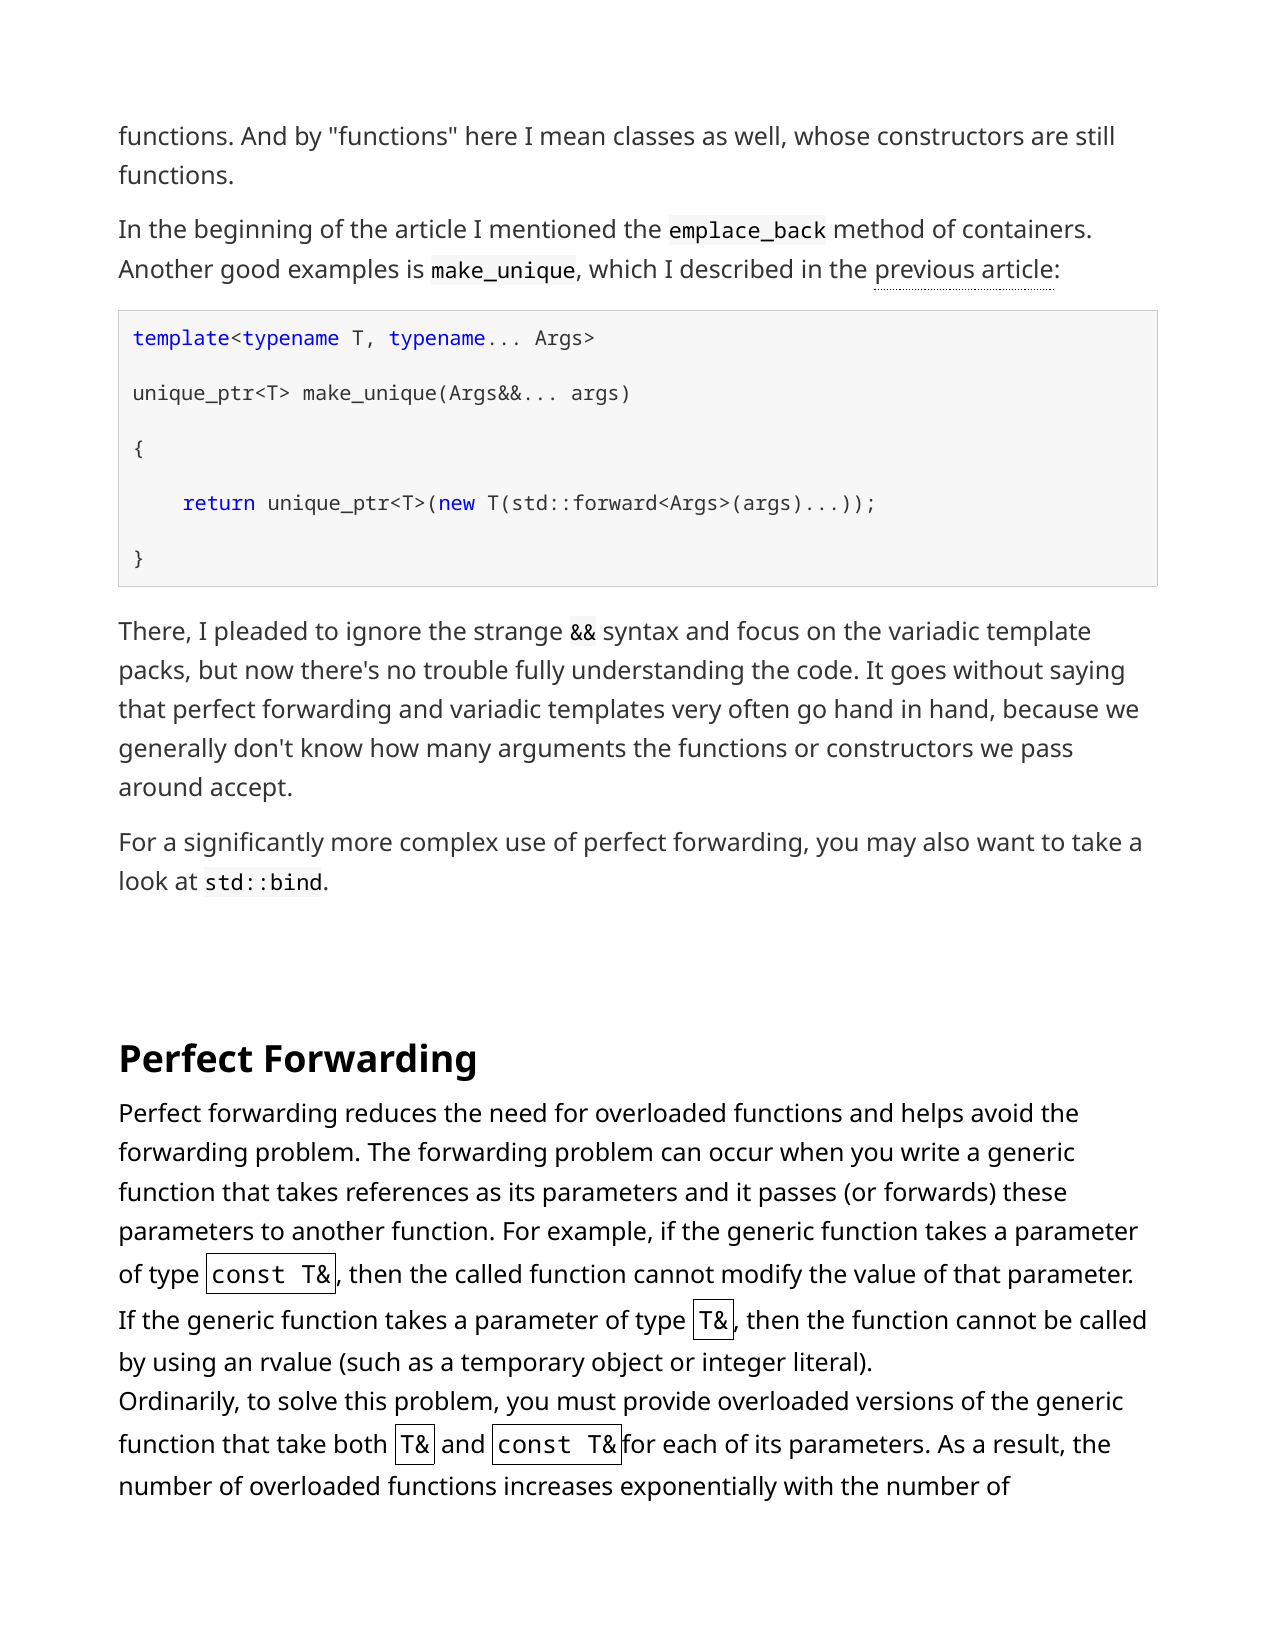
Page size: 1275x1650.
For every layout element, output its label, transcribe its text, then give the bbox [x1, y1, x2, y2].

text } [119, 530, 1157, 586]
subtitle Perfect Forwarding [118, 1032, 1157, 1083]
text { [119, 420, 1157, 462]
text unique_ptr<T> make_unique(Args&&... args) [119, 365, 1157, 407]
text Perfect forwarding reduces the need for overloaded functions and helps avoid the forwarding problem. The forwarding problem can occur when you write a generic function that takes references as its parameters and it passes (or forwards) these parameters to another function. For example, if the generic function takes a parameter of type const T&, then the called function cannot modify the value of that parameter. If the generic function takes a parameter of type T&, then the function cannot be called by using an rvalue (such as a temporary object or integer literal). [118, 1096, 1157, 1379]
text functions. And by "functions" here I mean classes as well, whose constructors are still functions. [118, 118, 1157, 191]
text For a significantly more complex use of perfect forwarding, you may also want to take a look at std::bind. [118, 824, 1157, 898]
text In the beginning of the article I mentioned the emplace_back method of containers. Another good examples is make_unique, which I described in the previous article: [118, 212, 1157, 289]
text template<typename T, typename... Args> [119, 311, 1157, 352]
text There, I pleaded to ignore the strange && syntax and focus on the variadic template packs, but now there's no trouble fully understanding the code. It goes without saying that perfect forwarding and variadic templates very often go hand in hand, because we generally don't know how many arguments the functions or constructors we pass around accept. [118, 613, 1157, 804]
text Ordinarily, to solve this problem, you must provide overloaded versions of the generic function that take both T& and const T&for each of its parameters. As a result, the number of overloaded functions increases exponentially with the number of [118, 1384, 1157, 1503]
text return unique_ptr<T>(new T(std::forward<Args>(args)...)); [119, 474, 1157, 517]
